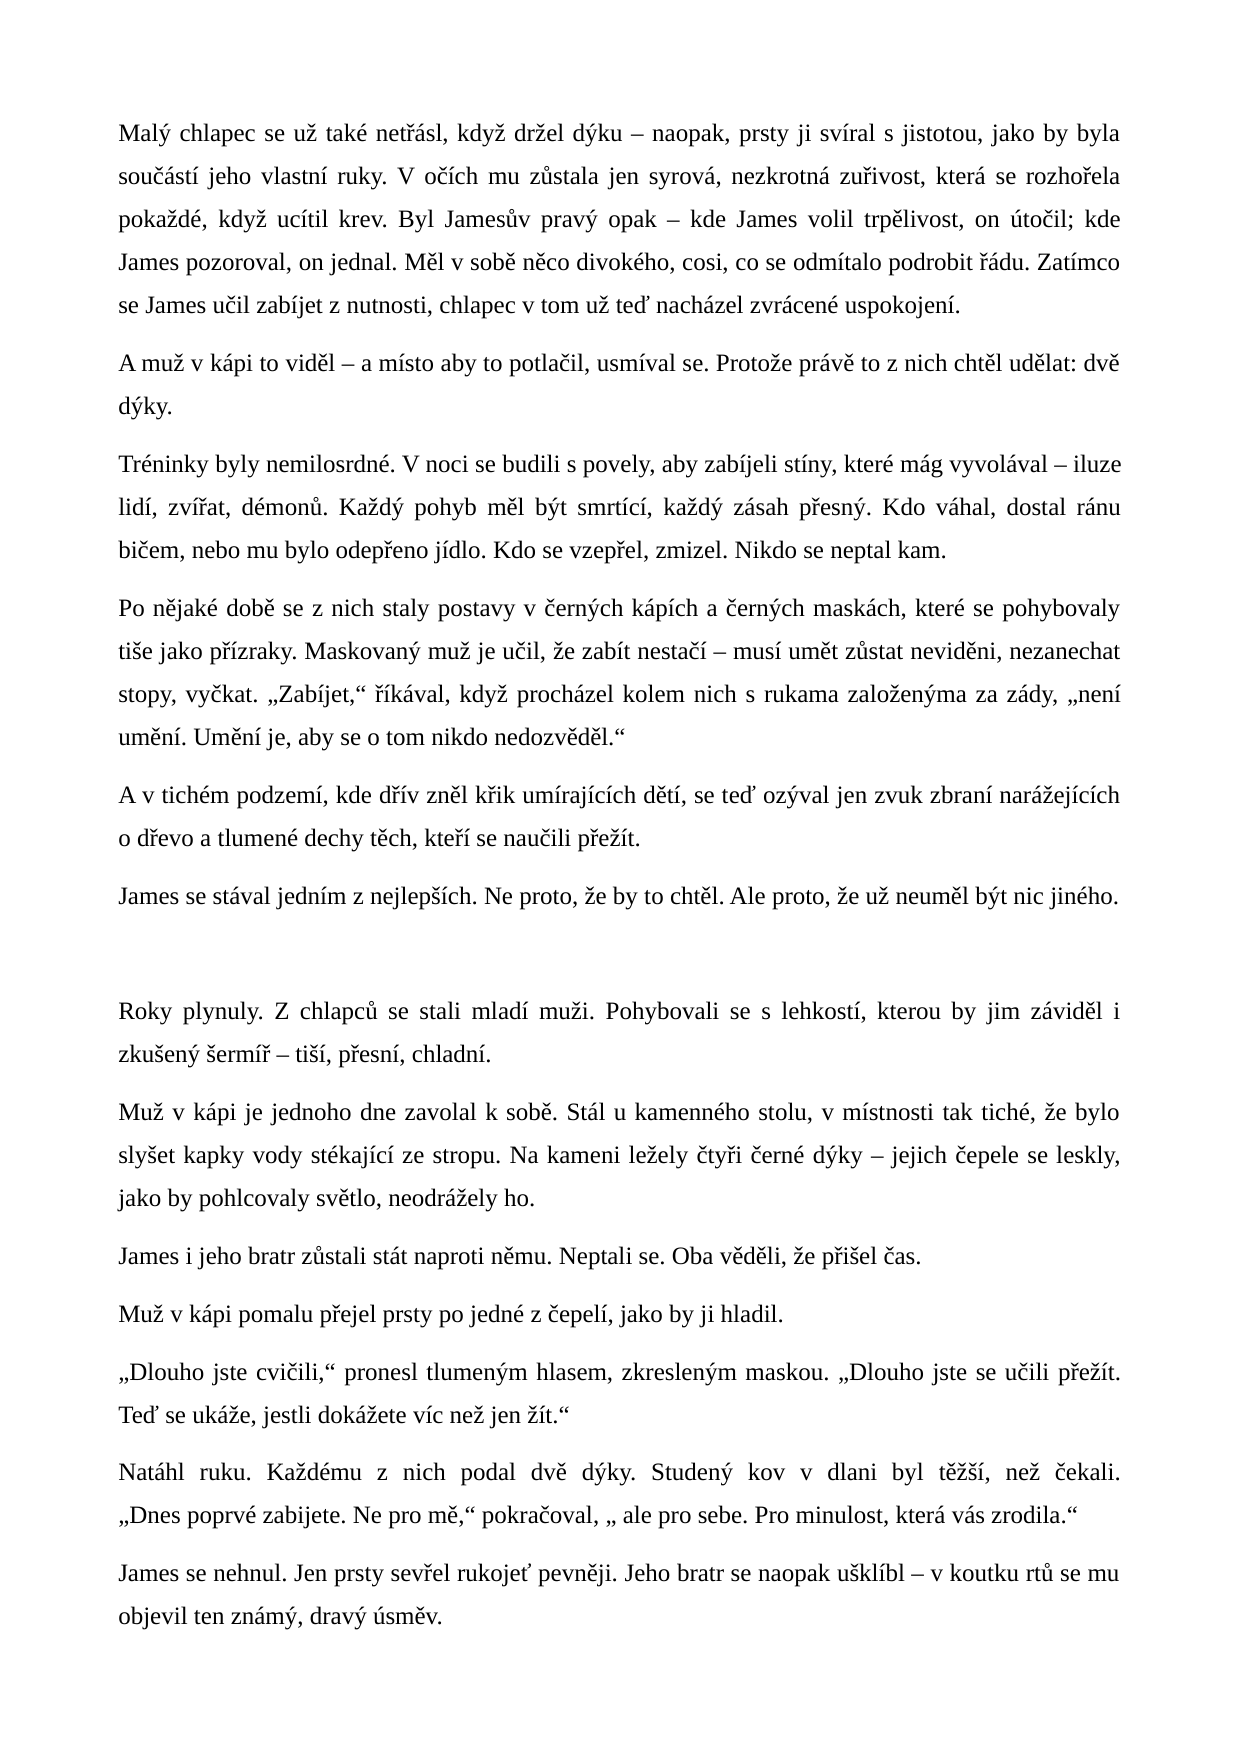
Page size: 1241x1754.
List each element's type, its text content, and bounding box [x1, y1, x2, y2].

text James se nehnul. Jen prsty sevřel rukojeť pevněji. Jeho bratr se naopak ušklíbl – v koutku rtů se mu objevil ten známý, dravý úsměv. [118, 1558, 1122, 1630]
text Po nějaké době se z nich staly postavy v černých kápích a černých maskách, které se pohybovaly tiše jako přízraky. Maskovaný muž je učil, že zabít nestačí – musí umět zůstat neviděni, nezanechat stopy, vyčkat. „Zabíjet,“ říkával, když procházel kolem nich s rukama založenýma za zády, „není umění. Umění je, aby se o tom nikdo nedozvěděl.“ [118, 593, 1122, 751]
text Roky plynuly. Z chlapců se stali mladí muži. Pohybovali se s lehkostí, kterou by jim záviděl i zkušený šermíř – tiší, přesní, chladní. [118, 996, 1122, 1068]
text Muž v kápi pomalu přejel prsty po jedné z čepelí, jako by ji hladil. [118, 1299, 1122, 1328]
text Tréninky byly nemilosrdné. V noci se budili s povely, aby zabíjeli stíny, které mág vyvolával – iluze lidí, zvířat, démonů. Každý pohyb měl být smrtící, každý zásah přesný. Kdo váhal, dostal ránu bičem, nebo mu bylo odepřeno jídlo. Kdo se vzepřel, zmizel. Nikdo se neptal kam. [118, 449, 1122, 564]
text James se stával jedním z nejlepších. Ne proto, že by to chtěl. Ale proto, že už neuměl být nic jiného. [118, 881, 1122, 910]
text Natáhl ruku. Každému z nich podal dvě dýky. Studený kov v dlani byl těžší, než čekali. „Dnes poprvé zabijete. Ne pro mě,“ pokračoval, „ ale pro sebe. Pro minulost, která vás zrodila.“ [118, 1457, 1122, 1529]
text „Dlouho jste cvičili,“ pronesl tlumeným hlasem, zkresleným maskou. „Dlouho jste se učili přežít. Teď se ukáže, jestli dokážete víc než jen žít.“ [118, 1357, 1122, 1428]
text A muž v kápi to viděl – a místo aby to potlačil, usmíval se. Protože právě to z nich chtěl udělat: dvě dýky. [118, 348, 1122, 420]
text Malý chlapec se už také netřásl, když držel dýku – naopak, prsty ji svíral s jistotou, jako by byla součástí jeho vlastní ruky. V očích mu zůstala jen syrová, nezkrotná zuřivost, která se rozhořela pokaždé, když ucítil krev. Byl Jamesův pravý opak – kde James volil trpělivost, on útočil; kde James pozoroval, on jednal. Měl v sobě něco divokého, cosi, co se odmítalo podrobit řádu. Zatímco se James učil zabíjet z nutnosti, chlapec v tom už teď nacházel zvrácené uspokojení. [118, 118, 1122, 319]
text James i jeho bratr zůstali stát naproti němu. Neptali se. Oba věděli, že přišel čas. [118, 1241, 1122, 1270]
text Muž v kápi je jednoho dne zavolal k sobě. Stál u kamenného stolu, v místnosti tak tiché, že bylo slyšet kapky vody stékající ze stropu. Na kameni ležely čtyři černé dýky – jejich čepele se leskly, jako by pohlcovaly světlo, neodrážely ho. [118, 1097, 1122, 1212]
text A v tichém podzemí, kde dřív zněl křik umírajících dětí, se teď ozýval jen zvuk zbraní narážejících o dřevo a tlumené dechy těch, kteří se naučili přežít. [118, 780, 1122, 852]
